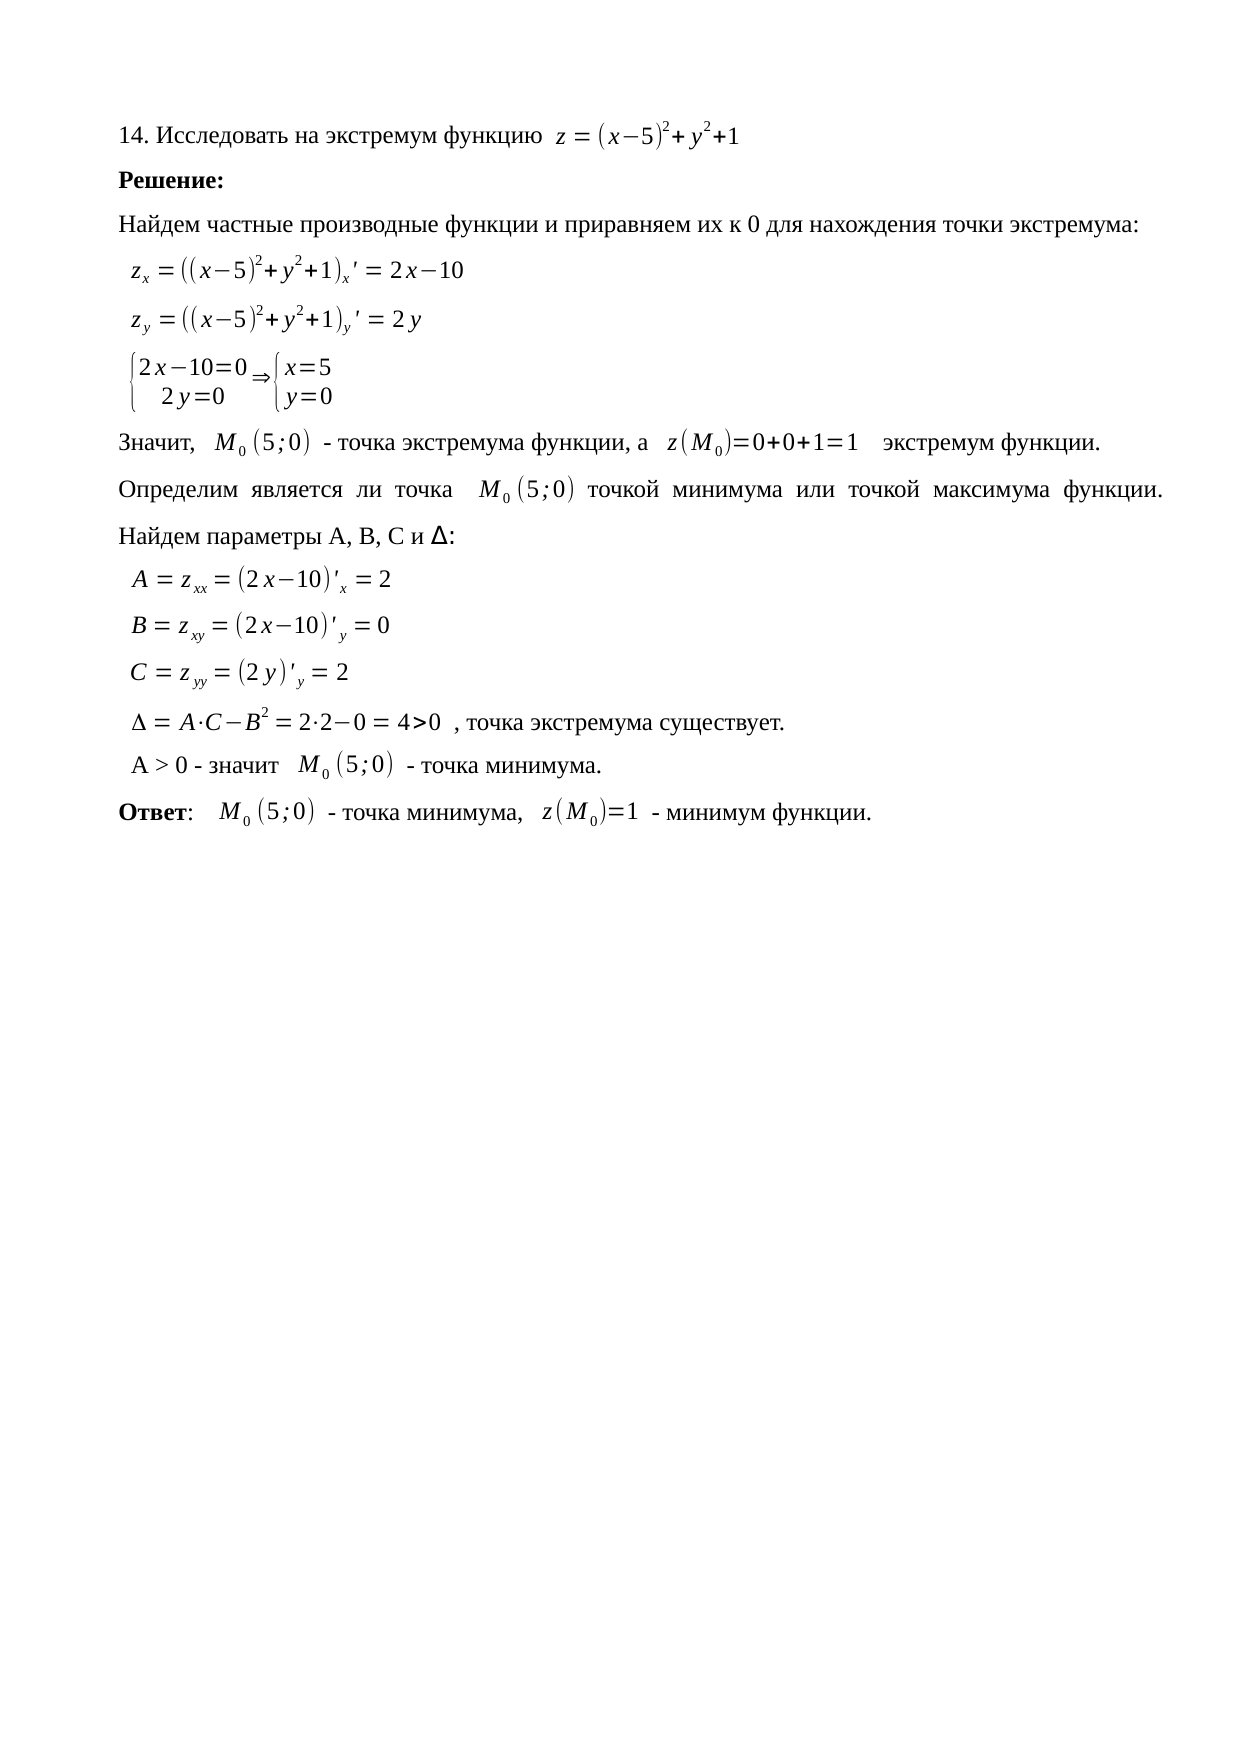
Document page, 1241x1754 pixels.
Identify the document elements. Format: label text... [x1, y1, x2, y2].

text Найдем частные производные функции и приравняем их к 0 для нахождения точки экстремума: [118, 209, 1163, 237]
text , точка экстремума существует. [118, 704, 1163, 735]
text А > 0 - значит - точка минимума. [118, 750, 1163, 782]
text 14. Исследовать на экстремум функцию [118, 118, 1163, 151]
text Ответ: - точка минимума, - минимум функции. [118, 797, 1163, 829]
text Значит, - точка экстремума функции, а экстремум функции. [118, 427, 1163, 460]
text Определим является ли точка точкой минимума или точкой максимума функции. Найдем параметры A, B, C и Δ: [118, 474, 1163, 550]
text Решение: [118, 166, 1163, 194]
